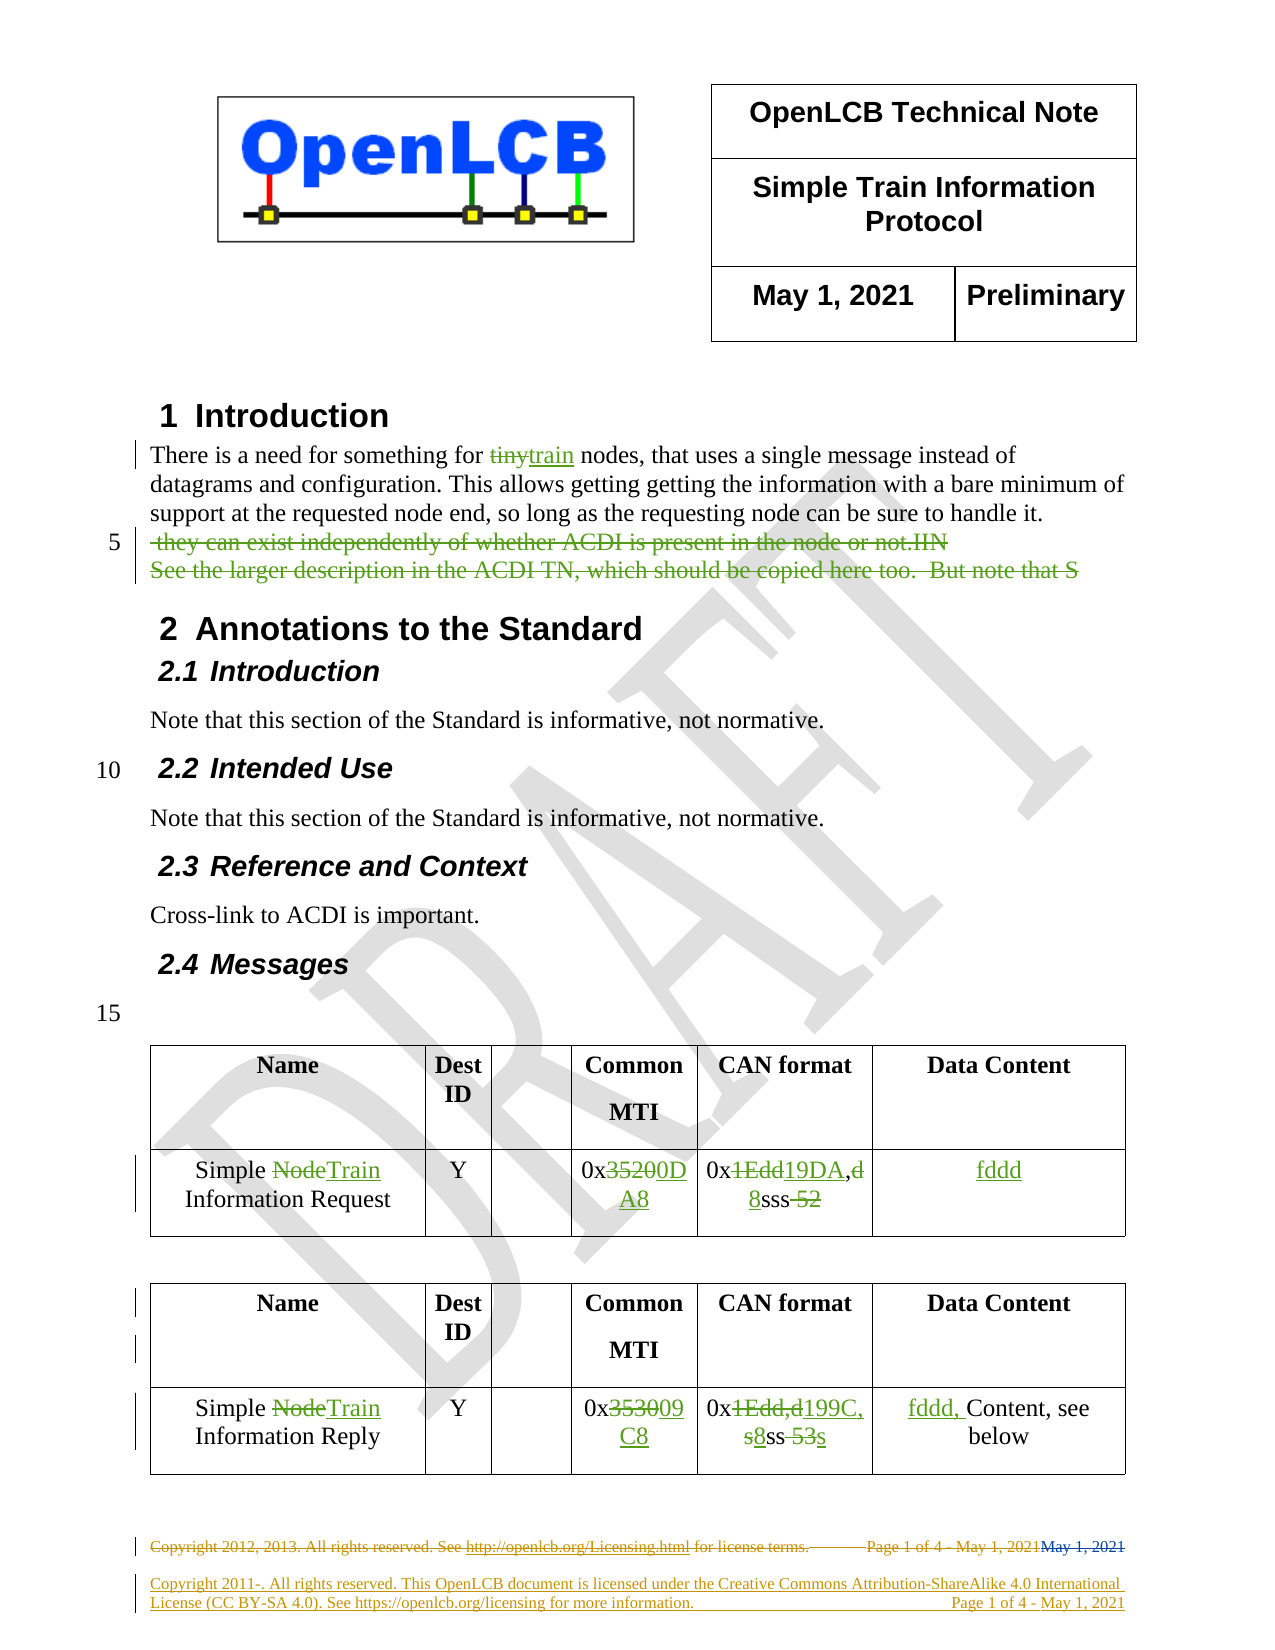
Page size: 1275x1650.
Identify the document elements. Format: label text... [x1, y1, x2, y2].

table_header [492, 1284, 571, 1387]
table_cell [426, 1184, 469, 1236]
subtitle [491, 947, 642, 980]
table_cell fddd, Content, see below [873, 1388, 1125, 1474]
subtitle [846, 751, 1033, 785]
table_header [492, 1139, 502, 1149]
table_cell Y [426, 1388, 491, 1474]
table_cell 0x09C8 [572, 1388, 697, 1474]
table_cell 0x199C,8sss [698, 1388, 872, 1474]
text There is a need for something for train nodes, that uses a single message instead of datagrams and configuration. This allows getting getting the information with a bare minimum of support at the requested node end, so long as the requesting node can be sure to handle it. [150, 440, 1125, 527]
subtitle [640, 947, 672, 966]
table_cell [492, 1150, 571, 1236]
subtitle Intended Use [150, 751, 734, 785]
table_header Dest ID [426, 1284, 491, 1362]
subtitle Reference and Context [150, 849, 576, 883]
table_cell Simple Train Information Request [151, 1150, 278, 1236]
table_header Data Content [873, 1046, 1125, 1149]
table_header Dest ID [426, 1073, 491, 1149]
subtitle [842, 849, 1125, 883]
subtitle [903, 609, 1125, 647]
text Note that this section of the Standard is informative, not normative. [150, 705, 683, 734]
table_header Name [151, 1284, 425, 1387]
table_cell 0x19DA,8sss [698, 1150, 872, 1236]
subtitle [1065, 751, 1125, 785]
table_header [541, 1046, 571, 1069]
table_header [464, 1360, 491, 1387]
text Note that this section of the Standard is informative, not normative. [798, 803, 1125, 831]
subtitle [679, 947, 788, 980]
subtitle [819, 765, 862, 785]
text Note that this section of the Standard is informative, not normative. [587, 803, 780, 831]
text Note that this section of the Standard is informative, not normative. [698, 705, 809, 734]
table_header Name [151, 1046, 425, 1149]
table_header [492, 1046, 514, 1077]
table_cell [546, 1150, 571, 1175]
table_header Dest ID [442, 1046, 491, 1087]
text Cross-link to ACDI is important. [150, 900, 607, 929]
text Note that this section of the Standard is informative, not normative. [150, 803, 540, 831]
subtitle [1045, 751, 1070, 761]
subtitle Messages [150, 947, 351, 980]
picture [216, 95, 636, 244]
table_header CAN format [698, 1046, 872, 1149]
subtitle [736, 609, 897, 647]
table_cell 0x0DA8 [572, 1150, 697, 1236]
subtitle [665, 654, 937, 687]
text [921, 900, 1125, 929]
subtitle [948, 654, 1125, 687]
subtitle [799, 947, 1125, 980]
table_header Common MTI [572, 1105, 658, 1149]
subtitle [744, 751, 813, 785]
subtitle [654, 849, 832, 883]
table_cell [492, 1388, 571, 1474]
table_header Data Content [873, 1284, 1125, 1387]
text Note that this section of the Standard is informative, not normative. [999, 705, 1125, 734]
table_cell Simple Train Information Reply [151, 1388, 425, 1474]
subtitle [367, 947, 479, 980]
subtitle [572, 849, 648, 883]
subtitle Introduction [150, 654, 644, 687]
table_header Common MTI [572, 1284, 697, 1387]
table_header Common MTI [572, 1046, 697, 1127]
subtitle Annotations to the Standard [150, 609, 689, 647]
table_header [502, 1082, 571, 1149]
text [729, 900, 878, 929]
subtitle Introduction [150, 396, 1125, 434]
subtitle [691, 619, 755, 647]
text Note that this section of the Standard is informative, not normative. [800, 705, 984, 734]
table_header CAN format [698, 1284, 872, 1387]
table_cell Simple Train Information Request [236, 1150, 425, 1236]
text [608, 900, 701, 929]
table_cell fddd [873, 1150, 1125, 1236]
table_cell Y [440, 1150, 491, 1212]
